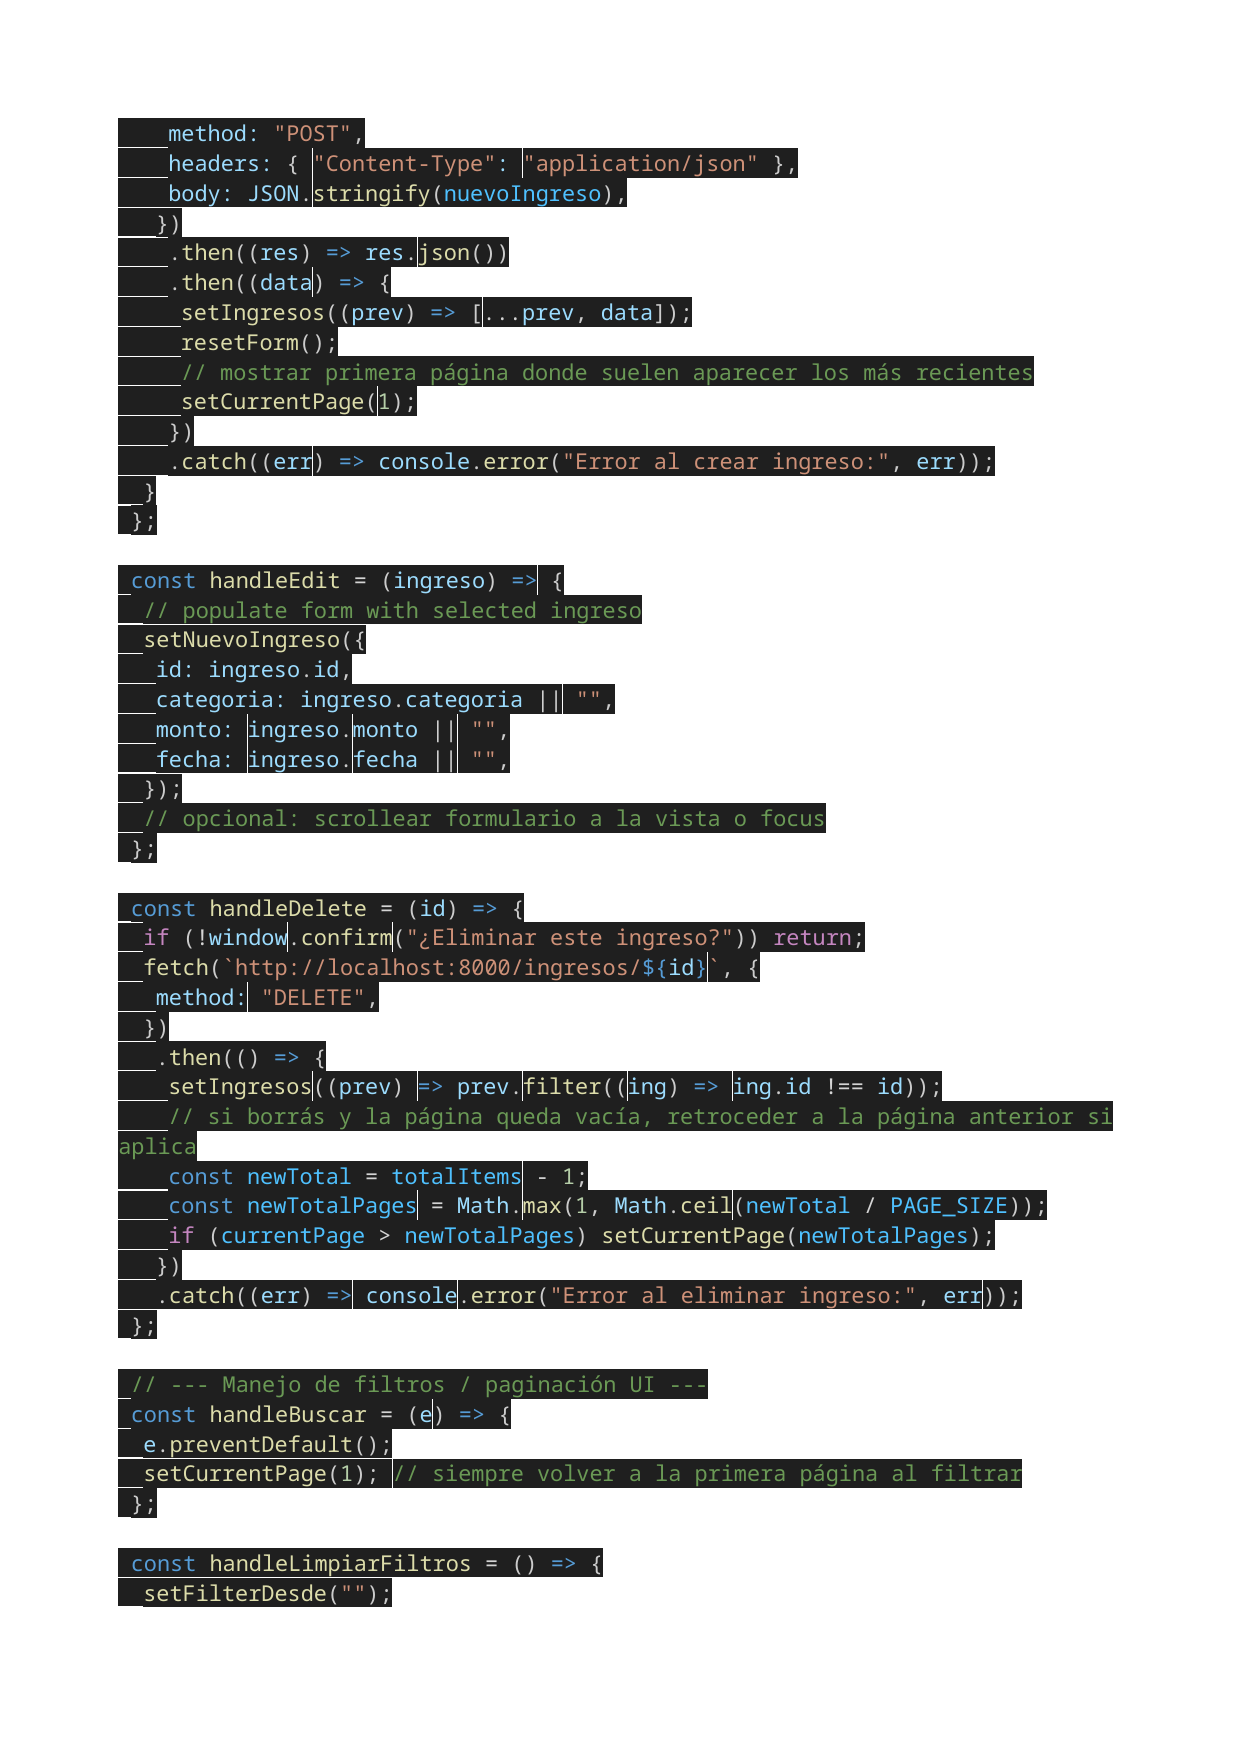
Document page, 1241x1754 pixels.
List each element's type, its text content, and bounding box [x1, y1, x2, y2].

text method: "DELETE", [118, 982, 1122, 1012]
text monto: ingreso.monto || "", [118, 714, 1122, 744]
text headers: { "Content-Type": "application/json" }, [118, 148, 1122, 178]
text const handleDelete = (id) => { [118, 892, 1122, 922]
text // --- Manejo de filtros / paginación UI --- [118, 1369, 1122, 1399]
text }); [118, 773, 1122, 803]
text }) [118, 416, 1122, 446]
text setCurrentPage(1); // siempre volver a la primera página al filtrar [118, 1458, 1122, 1488]
text body: JSON.stringify(nuevoIngreso), [118, 178, 1122, 207]
text }) [118, 1250, 1122, 1280]
text }) [118, 207, 1122, 237]
text .then((data) => { [118, 267, 1122, 297]
text method: "POST", [118, 118, 1122, 148]
text // opcional: scrollear formulario a la vista o focus [118, 803, 1122, 833]
text setCurrentPage(1); [118, 386, 1122, 416]
text .catch((err) => console.error("Error al crear ingreso:", err)); [118, 446, 1122, 476]
text fecha: ingreso.fecha || "", [118, 744, 1122, 773]
text e.preventDefault(); [118, 1429, 1122, 1458]
text // si borrás y la página queda vacía, retroceder a la página anterior si aplica [118, 1101, 1122, 1161]
text .then(() => { [118, 1041, 1122, 1071]
text setIngresos((prev) => [...prev, data]); [118, 297, 1122, 327]
text const newTotalPages = Math.max(1, Math.ceil(newTotal / PAGE_SIZE)); [118, 1190, 1122, 1220]
text setFilterDesde(""); [118, 1577, 1122, 1607]
text }; [118, 505, 1122, 535]
text const handleBuscar = (e) => { [118, 1399, 1122, 1429]
text setIngresos((prev) => prev.filter((ing) => ing.id !== id)); [118, 1071, 1122, 1101]
text }) [118, 1012, 1122, 1041]
text }; [118, 1488, 1122, 1518]
text resetForm(); [118, 327, 1122, 356]
text }; [118, 1309, 1122, 1339]
text categoria: ingreso.categoria || "", [118, 684, 1122, 714]
text .then((res) => res.json()) [118, 237, 1122, 267]
text fetch(`http://localhost:8000/ingresos/${id}`, { [118, 952, 1122, 982]
text setNuevoIngreso({ [118, 624, 1122, 654]
text // populate form with selected ingreso [118, 595, 1122, 624]
text const handleEdit = (ingreso) => { [118, 565, 1122, 595]
text }; [118, 833, 1122, 863]
text if (!window.confirm("¿Eliminar este ingreso?")) return; [118, 922, 1122, 952]
text .catch((err) => console.error("Error al eliminar ingreso:", err)); [118, 1280, 1122, 1309]
text const newTotal = totalItems - 1; [118, 1161, 1122, 1190]
text id: ingreso.id, [118, 654, 1122, 684]
text } [118, 476, 1122, 505]
text if (currentPage > newTotalPages) setCurrentPage(newTotalPages); [118, 1220, 1122, 1250]
text const handleLimpiarFiltros = () => { [118, 1548, 1122, 1577]
text // mostrar primera página donde suelen aparecer los más recientes [118, 356, 1122, 386]
